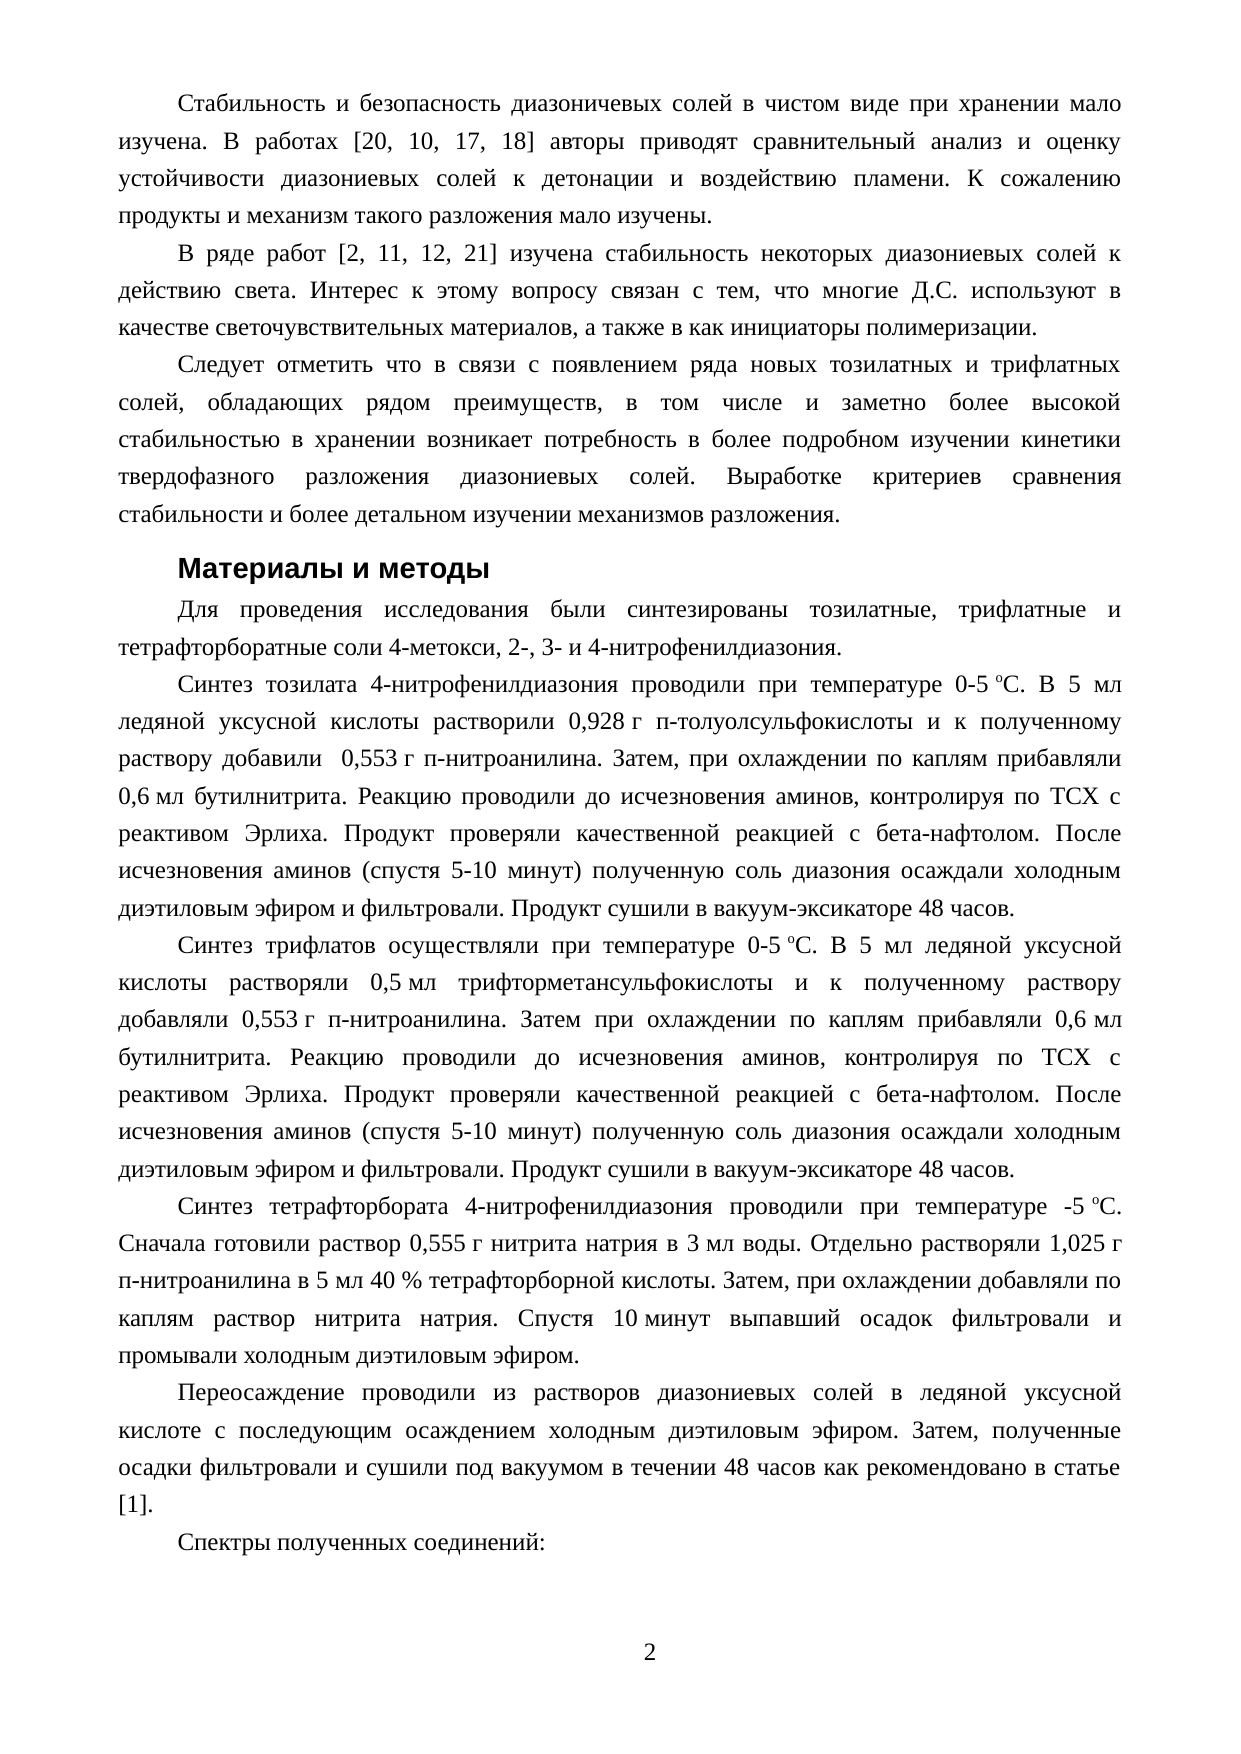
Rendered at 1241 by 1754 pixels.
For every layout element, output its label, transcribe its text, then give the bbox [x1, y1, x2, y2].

text Синтез тетрафторбората 4-нитрофенилдиазония проводили при температуре -5 оС. Сначала готовили раствор 0,555 г нитрита натрия в 3 мл воды. Отдельно растворяли 1,025 г п-нитроанилина в 5 мл 40 % тетрафторборной кислоты. Затем, при охлаждении добавляли по каплям раствор нитрита натрия. Спустя 10 минут выпавший осадок фильтровали и промывали холодным диэтиловым эфиром. [118, 1191, 1122, 1369]
text Для проведения исследования были синтезированы тозилатные, трифлатные и тетрафторборатные соли 4-метокси, 2-, 3- и 4-нитрофенилдиазония. [118, 594, 1122, 660]
text Переосаждение проводили из растворов диазониевых солей в ледяной уксусной кислоте с последующим осаждением холодным диэтиловым эфиром. Затем, полученные осадки фильтровали и сушили под вакуумом в течении 48 часов как рекомендовано в статье [1]. [118, 1377, 1122, 1518]
text Синтез тозилата 4-нитрофенилдиазония проводили при температуре 0-5 оС. В 5 мл ледяной уксусной кислоты растворили 0,928 г п-толуолсульфокислоты и к полученному раствору добавили 0,553 г п-нитроанилина. Затем, при охлаждении по каплям прибавляли 0,6 мл бутилнитрита. Реакцию проводили до исчезновения аминов, контролируя по ТСХ с реактивом Эрлиха. Продукт проверяли качественной реакцией с бета-нафтолом. После исчезновения аминов (спустя 5-10 минут) полученную соль диазония осаждали холодным диэтиловым эфиром и фильтровали. Продукт сушили в вакуум-эксикаторе 48 часов. [118, 669, 1122, 921]
text Спектры полученных соединений: [118, 1527, 1122, 1555]
text В ряде работ [2, 11, 12, 21] изучена стабильность некоторых диазониевых солей к действию света. Интерес к этому вопросу связан с тем, что многие Д.С. используют в качестве светочувствительных материалов, а также в как инициаторы полимеризации. [118, 238, 1122, 341]
text Следует отметить что в связи с появлением ряда новых тозилатных и трифлатных солей, обладающих рядом преимуществ, в том числе и заметно более высокой стабильностью в хранении возникает потребность в более подробном изучении кинетики твердофазного разложения диазониевых солей. Выработке критериев сравнения стабильности и более детальном изучении механизмов разложения. [118, 349, 1122, 527]
subtitle Материалы и методы [118, 551, 1122, 584]
text Стабильность и безопасность диазоничевых солей в чистом виде при хранении мало изучена. В работах [20, 10, 17, 18] авторы приводят сравнительный анализ и оценку устойчивости диазониевых солей к детонации и воздействию пламени. К сожалению продукты и механизм такого разложения мало изучены. [118, 88, 1122, 229]
text Синтез трифлатов осуществляли при температуре 0-5 оС. В 5 мл ледяной уксусной кислоты растворяли 0,5 мл трифторметансульфокислоты и к полученному раствору добавляли 0,553 г п-нитроанилина. Затем при охлаждении по каплям прибавляли 0,6 мл бутилнитрита. Реакцию проводили до исчезновения аминов, контролируя по ТСХ с реактивом Эрлиха. Продукт проверяли качественной реакцией с бета-нафтолом. После исчезновения аминов (спустя 5-10 минут) полученную соль диазония осаждали холодным диэтиловым эфиром и фильтровали. Продукт сушили в вакуум-эксикаторе 48 часов. [118, 930, 1122, 1182]
